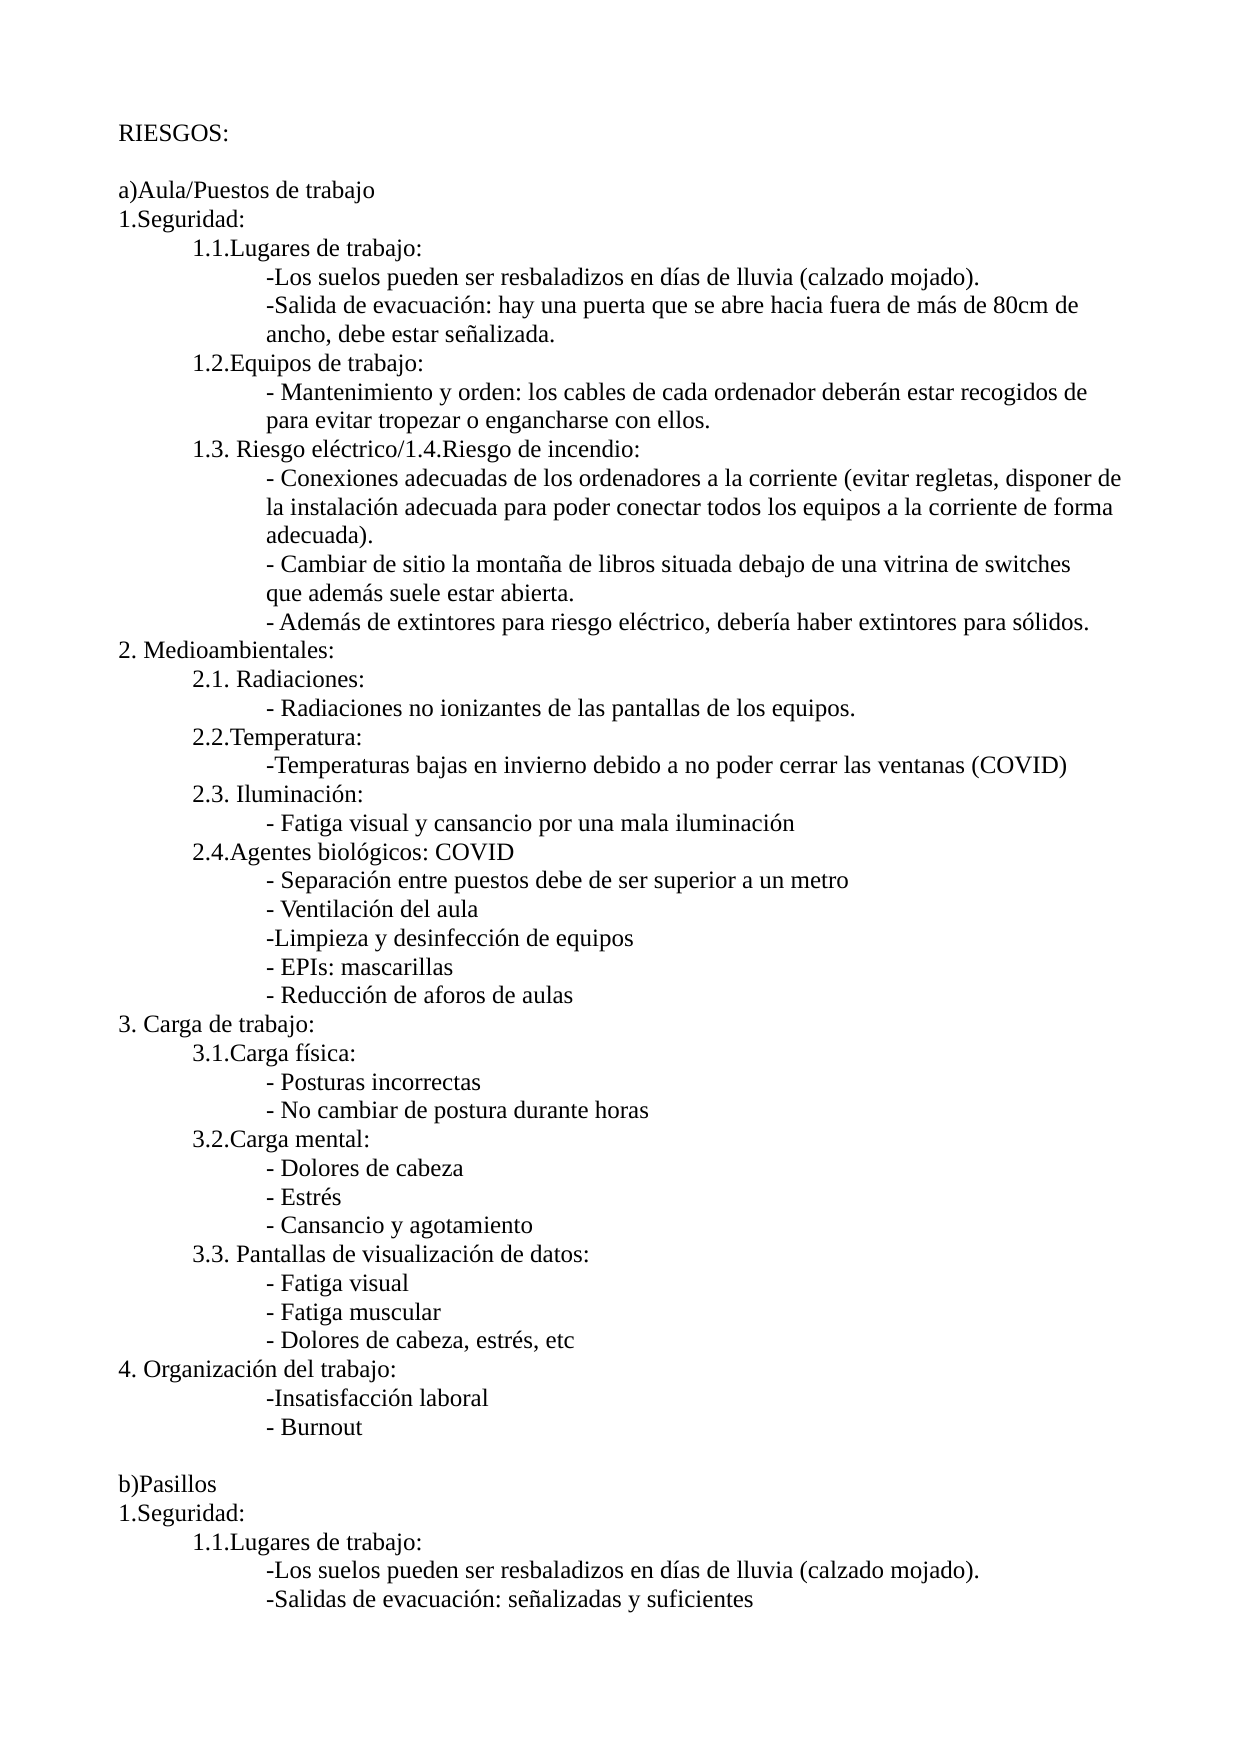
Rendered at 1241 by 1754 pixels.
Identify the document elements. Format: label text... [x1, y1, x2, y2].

text -Salidas de evacuación: señalizadas y suficientes [118, 1584, 1122, 1613]
text - Fatiga visual [118, 1268, 1122, 1297]
text 1.Seguridad: [118, 204, 1122, 233]
text 3.2.Carga mental: [118, 1124, 1122, 1153]
text - Reducción de aforos de aulas [118, 981, 1122, 1009]
text 4. Organización del trabajo: [118, 1354, 1122, 1383]
text - Dolores de cabeza, estrés, etc [118, 1326, 1122, 1354]
text - Separación entre puestos debe de ser superior a un metro [118, 866, 1122, 894]
text -Los suelos pueden ser resbaladizos en días de lluvia (calzado mojado). [118, 262, 1122, 291]
text - Radiaciones no ionizantes de las pantallas de los equipos. [118, 693, 1122, 722]
text -Limpieza y desinfección de equipos [118, 923, 1122, 952]
text 2. Medioambientales: [118, 636, 1122, 664]
text -Salida de evacuación: hay una puerta que se abre hacia fuera de más de 80cm de ancho, debe estar señalizada. [118, 291, 1122, 348]
text a)Aula/Puestos de trabajo [118, 176, 1122, 204]
text - Ventilación del aula [118, 894, 1122, 923]
text 3.1.Carga física: [118, 1038, 1122, 1067]
text -Insatisfacción laboral [118, 1383, 1122, 1412]
text - Dolores de cabeza [118, 1153, 1122, 1182]
text 2.1. Radiaciones: [118, 664, 1122, 693]
text 2.4.Agentes biológicos: COVID [118, 837, 1122, 866]
text - EPIs: mascarillas [118, 952, 1122, 981]
text 2.3. Iluminación: [118, 779, 1122, 808]
text - Cambiar de sitio la montaña de libros situada debajo de una vitrina de switches que además suele estar abierta. [118, 549, 1122, 607]
text - Conexiones adecuadas de los ordenadores a la corriente (evitar regletas, disponer de la instalación adecuada para poder conectar todos los equipos a la corriente de forma adecuada). [118, 463, 1122, 549]
text RIESGOS: [118, 118, 1122, 147]
text 1.1.Lugares de trabajo: [118, 1527, 1122, 1556]
text - Posturas incorrectas [118, 1067, 1122, 1096]
text 1.2.Equipos de trabajo: [118, 348, 1122, 377]
text - Estrés [118, 1182, 1122, 1211]
text -Los suelos pueden ser resbaladizos en días de lluvia (calzado mojado). [118, 1556, 1122, 1584]
text 1.3. Riesgo eléctrico/1.4.Riesgo de incendio: [118, 434, 1122, 463]
text - Fatiga muscular [118, 1297, 1122, 1326]
text 3. Carga de trabajo: [118, 1009, 1122, 1038]
text - Cansancio y agotamiento [118, 1211, 1122, 1239]
text - Además de extintores para riesgo eléctrico, debería haber extintores para sólidos. [118, 607, 1122, 636]
text 3.3. Pantallas de visualización de datos: [118, 1239, 1122, 1268]
text - Fatiga visual y cansancio por una mala iluminación [118, 808, 1122, 837]
text - Burnout [118, 1412, 1122, 1441]
text - Mantenimiento y orden: los cables de cada ordenador deberán estar recogidos de para evitar tropezar o engancharse con ellos. [118, 377, 1122, 434]
text -Temperaturas bajas en invierno debido a no poder cerrar las ventanas (COVID) [118, 751, 1122, 779]
text - No cambiar de postura durante horas [118, 1096, 1122, 1124]
text 1.1.Lugares de trabajo: [118, 233, 1122, 262]
text b)Pasillos [118, 1469, 1122, 1498]
text 1.Seguridad: [118, 1498, 1122, 1527]
text 2.2.Temperatura: [118, 722, 1122, 751]
